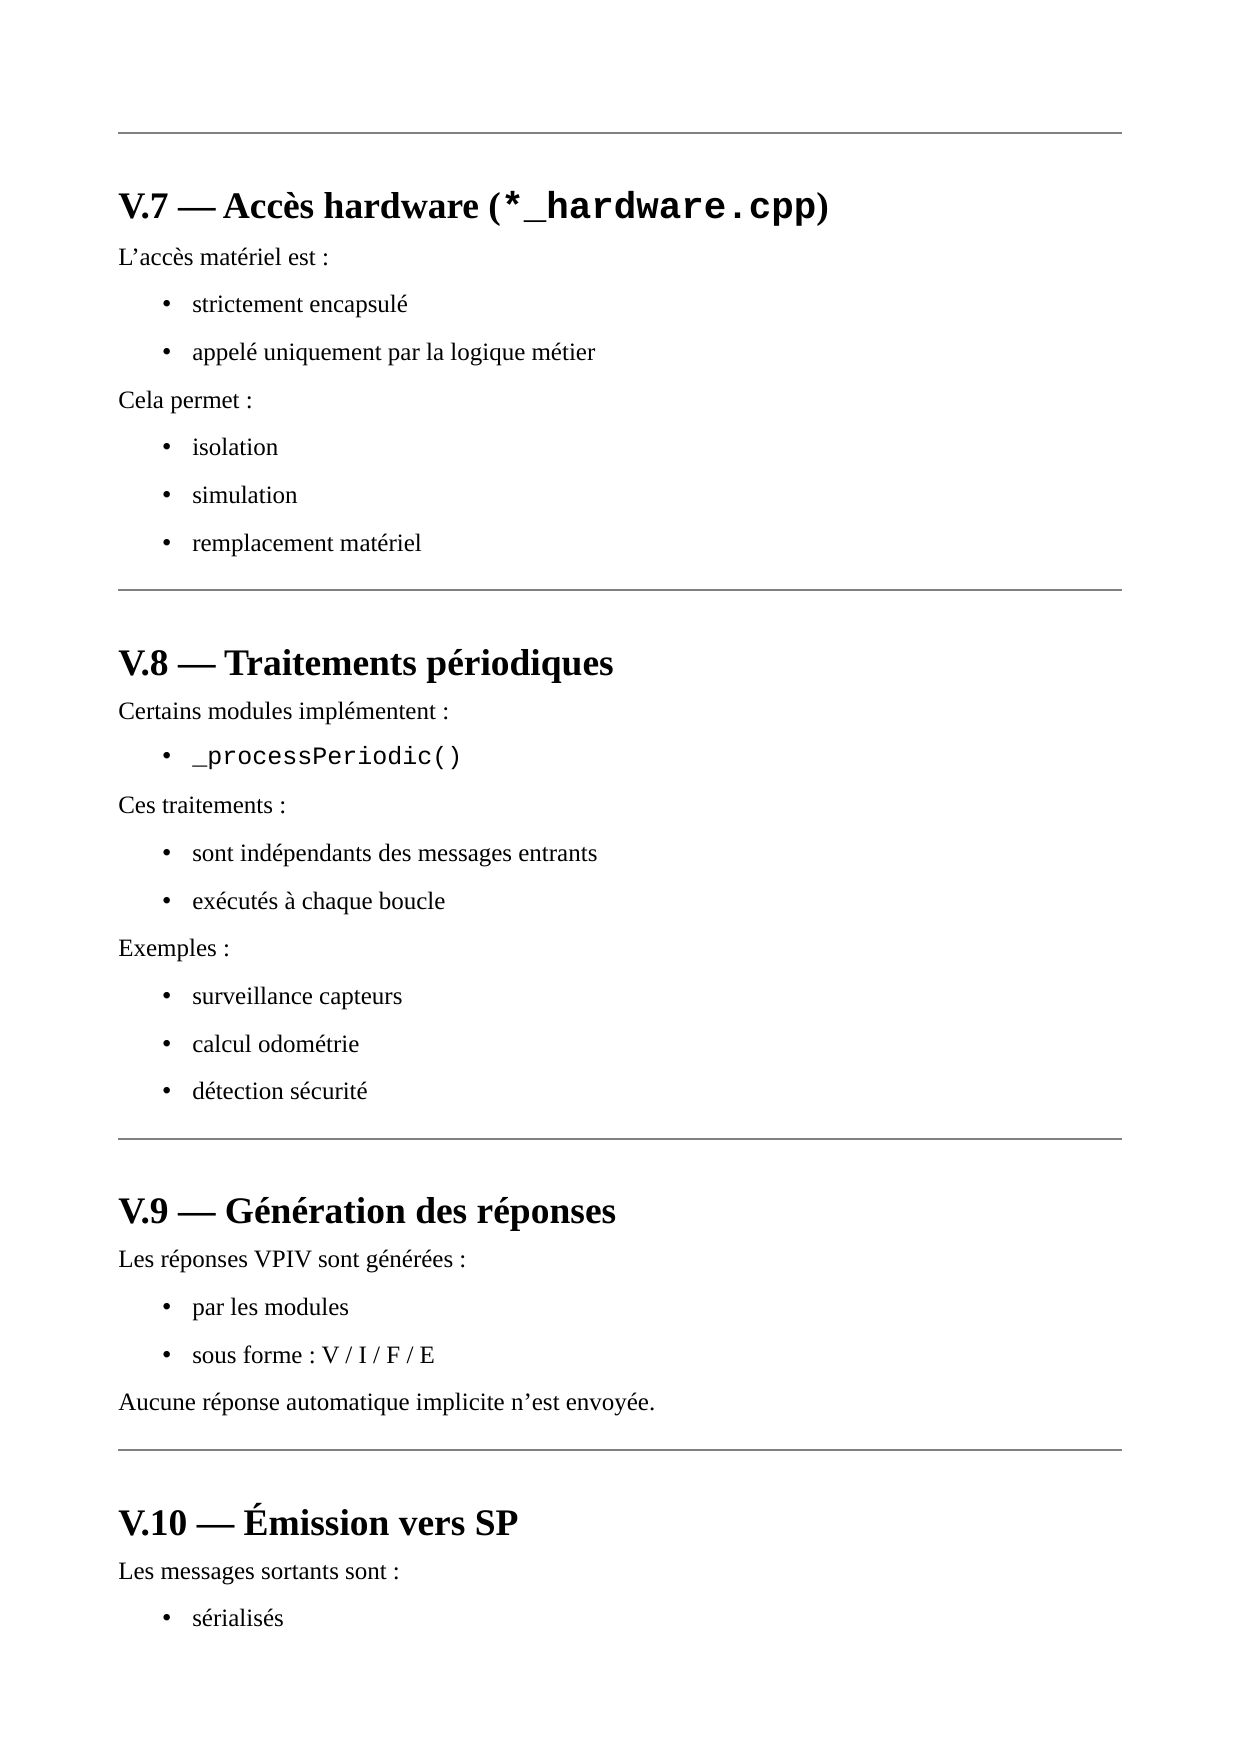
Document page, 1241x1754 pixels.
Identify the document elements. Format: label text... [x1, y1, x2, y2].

list strictement encapsulé [162, 289, 1122, 318]
list appelé uniquement par la logique métier [162, 337, 1122, 366]
text L’accès matériel est : [118, 242, 1122, 271]
list sont indépendants des messages entrants [162, 838, 1122, 867]
text Exemples : [118, 933, 1122, 962]
list remplacement matériel [162, 528, 1122, 556]
list calcul odométrie [162, 1029, 1122, 1057]
list par les modules [162, 1292, 1122, 1321]
text Aucune réponse automatique implicite n’est envoyée. [118, 1387, 1122, 1416]
list surveillance capteurs [162, 981, 1122, 1010]
subtitle V.9 — Génération des réponses [118, 1189, 1122, 1232]
list détection sécurité [162, 1076, 1122, 1105]
list exécutés à chaque boucle [162, 886, 1122, 914]
text Cela permet : [118, 385, 1122, 413]
list sous forme : V / I / F / E [162, 1340, 1122, 1368]
subtitle V.7 — Accès hardware (*_hardware.cpp) [118, 183, 1122, 229]
subtitle V.10 — Émission vers SP [118, 1500, 1122, 1543]
subtitle V.8 — Traitements périodiques [118, 640, 1122, 683]
list simulation [162, 480, 1122, 509]
list isolation [162, 432, 1122, 461]
text Les messages sortants sont : [118, 1556, 1122, 1584]
text Les réponses VPIV sont générées : [118, 1244, 1122, 1273]
text Certains modules implémentent : [118, 696, 1122, 725]
text Ces traitements : [118, 791, 1122, 819]
list _processPeriodic() [162, 743, 1122, 772]
list sérialisés [162, 1603, 1122, 1632]
